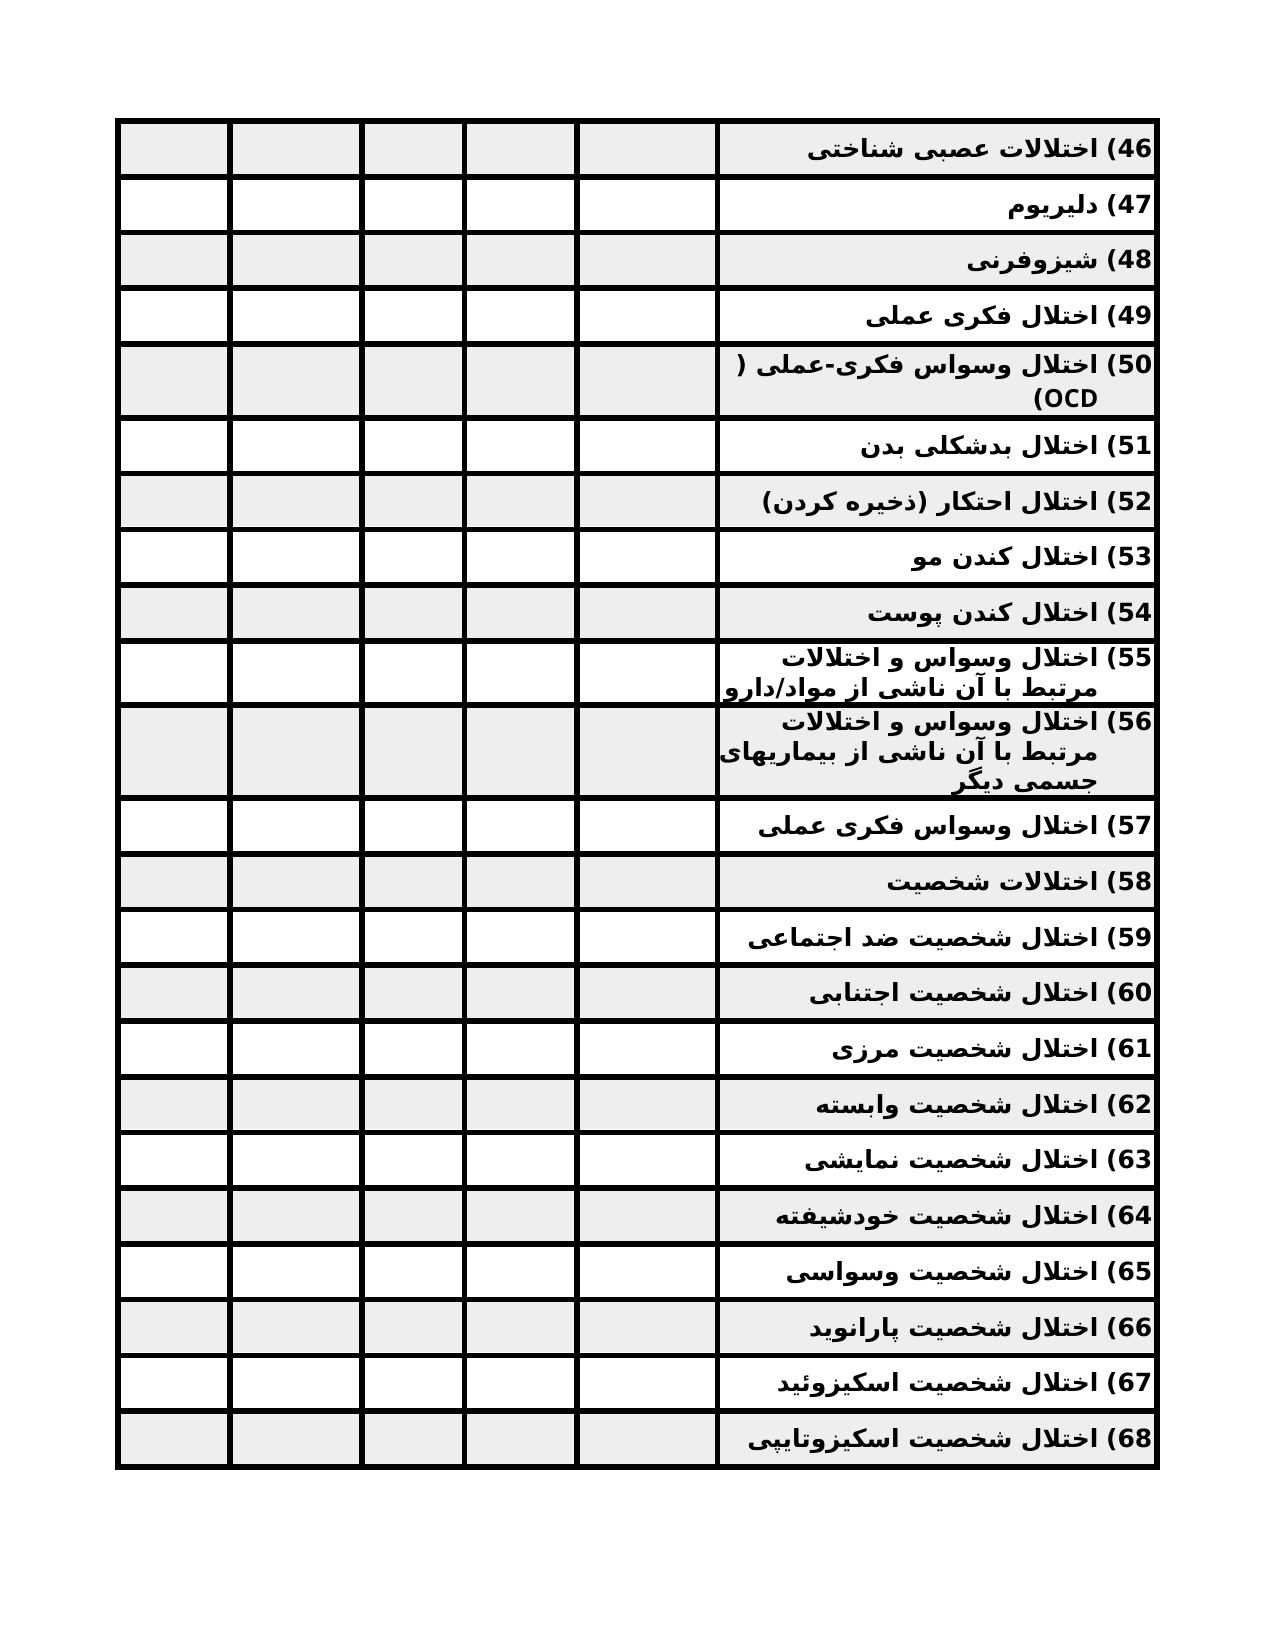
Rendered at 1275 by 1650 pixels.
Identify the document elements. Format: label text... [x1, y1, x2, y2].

table_cell [467, 1080, 574, 1129]
table_cell [580, 588, 715, 638]
table_cell اختلال احتکار (ذخیره کردن) [720, 476, 1154, 526]
table_cell اختلال وسواس و اختلالات مرتبط با آن ناشی از بیماری­های جسمی دیگر [720, 708, 1154, 795]
table_cell [580, 1302, 715, 1352]
table_cell [121, 588, 227, 638]
table_cell [365, 180, 462, 229]
table_cell [233, 1135, 359, 1185]
table_cell [580, 1358, 715, 1408]
table_cell اختلال شخصیت ضد اجتماعی [720, 912, 1154, 962]
table_cell [580, 1191, 715, 1241]
table_cell [365, 912, 462, 962]
table_cell اختلالات شخصیت [720, 857, 1154, 907]
table_cell [365, 644, 462, 702]
table_cell [121, 708, 227, 795]
table_cell [467, 291, 574, 341]
table_cell [365, 1135, 462, 1185]
table_cell [580, 644, 715, 702]
table_cell [121, 968, 227, 1018]
table_cell [580, 1080, 715, 1129]
table_cell [121, 421, 227, 471]
table_cell [580, 1135, 715, 1185]
table_cell [365, 532, 462, 582]
table_cell [121, 1191, 227, 1241]
table_cell [233, 912, 359, 962]
table_cell [467, 347, 574, 415]
table_cell اختلال شخصیت خودشیفته [720, 1191, 1154, 1241]
table_cell [365, 1024, 462, 1074]
table_cell [233, 1247, 359, 1297]
table_cell [233, 1358, 359, 1408]
table_cell [233, 291, 359, 341]
table_cell [467, 180, 574, 229]
table_cell [365, 1414, 462, 1464]
table_cell [233, 1024, 359, 1074]
table_cell اختلال شخصیت وسواسی [720, 1247, 1154, 1297]
table_cell [121, 644, 227, 702]
table_cell [233, 1080, 359, 1129]
table_cell [467, 1191, 574, 1241]
table_cell [233, 532, 359, 582]
table_cell [121, 857, 227, 907]
table_cell [467, 708, 574, 795]
table_cell [121, 912, 227, 962]
table_cell [467, 588, 574, 638]
table_cell [121, 1414, 227, 1464]
table_cell [467, 476, 574, 526]
table_cell اختلال وسواس فکری عملی [720, 801, 1154, 851]
table_cell [121, 801, 227, 851]
table_cell [233, 1302, 359, 1352]
table_cell [121, 1302, 227, 1352]
table_cell [580, 235, 715, 285]
table_cell [365, 1080, 462, 1129]
table_cell اختلال شخصیت پارانوید [720, 1302, 1154, 1352]
table_cell [121, 532, 227, 582]
table_cell اختلال شخصیت اجتنابی [720, 968, 1154, 1018]
table_cell [365, 708, 462, 795]
table_cell [121, 347, 227, 415]
table_cell [467, 1358, 574, 1408]
table_cell [580, 532, 715, 582]
table_cell [365, 235, 462, 285]
table_cell [233, 347, 359, 415]
table_cell [467, 1247, 574, 1297]
table_cell [365, 1302, 462, 1352]
table_cell [580, 801, 715, 851]
table_cell اختلال شخصیت نمایشی [720, 1135, 1154, 1185]
table_cell [233, 968, 359, 1018]
table_cell [233, 801, 359, 851]
table_cell [365, 1191, 462, 1241]
table_cell [121, 1135, 227, 1185]
table_cell اختلال فکری عملی [720, 291, 1154, 341]
table_cell اختلال شخصیت اسکیزوتایپی [720, 1414, 1154, 1464]
table_cell [121, 291, 227, 341]
table_cell [233, 476, 359, 526]
table_cell [121, 476, 227, 526]
table_cell اختلال شخصیت اسکیزوئید [720, 1358, 1154, 1408]
table_cell [233, 644, 359, 702]
table_cell اختلال وسواس فکری-عملی (OCD) [720, 347, 1154, 415]
table_cell [365, 291, 462, 341]
table_cell [580, 124, 715, 174]
table_cell اختلال بدشکلی بدن [720, 421, 1154, 471]
table_cell اختلال شخصیت وابسته [720, 1080, 1154, 1129]
table_cell [467, 857, 574, 907]
table_cell [233, 1191, 359, 1241]
table_cell [580, 708, 715, 795]
table_cell [467, 644, 574, 702]
table_cell [580, 180, 715, 229]
table_cell [365, 1358, 462, 1408]
table_cell [233, 588, 359, 638]
table_cell [121, 180, 227, 229]
table_cell [121, 1080, 227, 1129]
table_cell [580, 1414, 715, 1464]
table_cell شیزوفرنی [720, 235, 1154, 285]
table_cell [467, 968, 574, 1018]
table_cell [233, 124, 359, 174]
table_cell [233, 235, 359, 285]
table_cell [365, 968, 462, 1018]
table_cell [580, 1247, 715, 1297]
table_cell [365, 347, 462, 415]
table_cell [233, 1414, 359, 1464]
table_cell [365, 476, 462, 526]
table_cell [580, 912, 715, 962]
table_cell [233, 180, 359, 229]
table_cell [580, 857, 715, 907]
table_cell [580, 291, 715, 341]
table_cell [121, 1358, 227, 1408]
table_cell [467, 1414, 574, 1464]
table_cell [121, 1247, 227, 1297]
table_cell [233, 708, 359, 795]
table_cell [580, 968, 715, 1018]
table_cell [233, 857, 359, 907]
table_cell [467, 1024, 574, 1074]
table_cell [467, 235, 574, 285]
table_cell [365, 801, 462, 851]
table_cell [121, 235, 227, 285]
table_cell [467, 421, 574, 471]
table_cell [365, 1247, 462, 1297]
table_cell اختلال شخصیت مرزی [720, 1024, 1154, 1074]
table_cell [580, 347, 715, 415]
table_cell اختلال وسواس و اختلالات مرتبط با آن ناشی از مواد/دارو [720, 644, 1154, 702]
table_cell [233, 421, 359, 471]
table_cell اختلالات عصبی شناختی [720, 124, 1154, 174]
table_cell [365, 124, 462, 174]
table_cell [467, 912, 574, 962]
table_cell [580, 1024, 715, 1074]
table_cell [121, 1024, 227, 1074]
table_cell [467, 1302, 574, 1352]
table_cell [467, 1135, 574, 1185]
table_cell [365, 588, 462, 638]
table_cell [580, 476, 715, 526]
table_cell اختلال کندن پوست [720, 588, 1154, 638]
table_cell [467, 801, 574, 851]
table_cell [365, 857, 462, 907]
table_cell [467, 124, 574, 174]
table_cell [467, 532, 574, 582]
table_cell [365, 421, 462, 471]
table_cell اختلال کندن مو [720, 532, 1154, 582]
table_cell [580, 421, 715, 471]
table_cell [121, 124, 227, 174]
table_cell دلیریوم [720, 180, 1154, 229]
